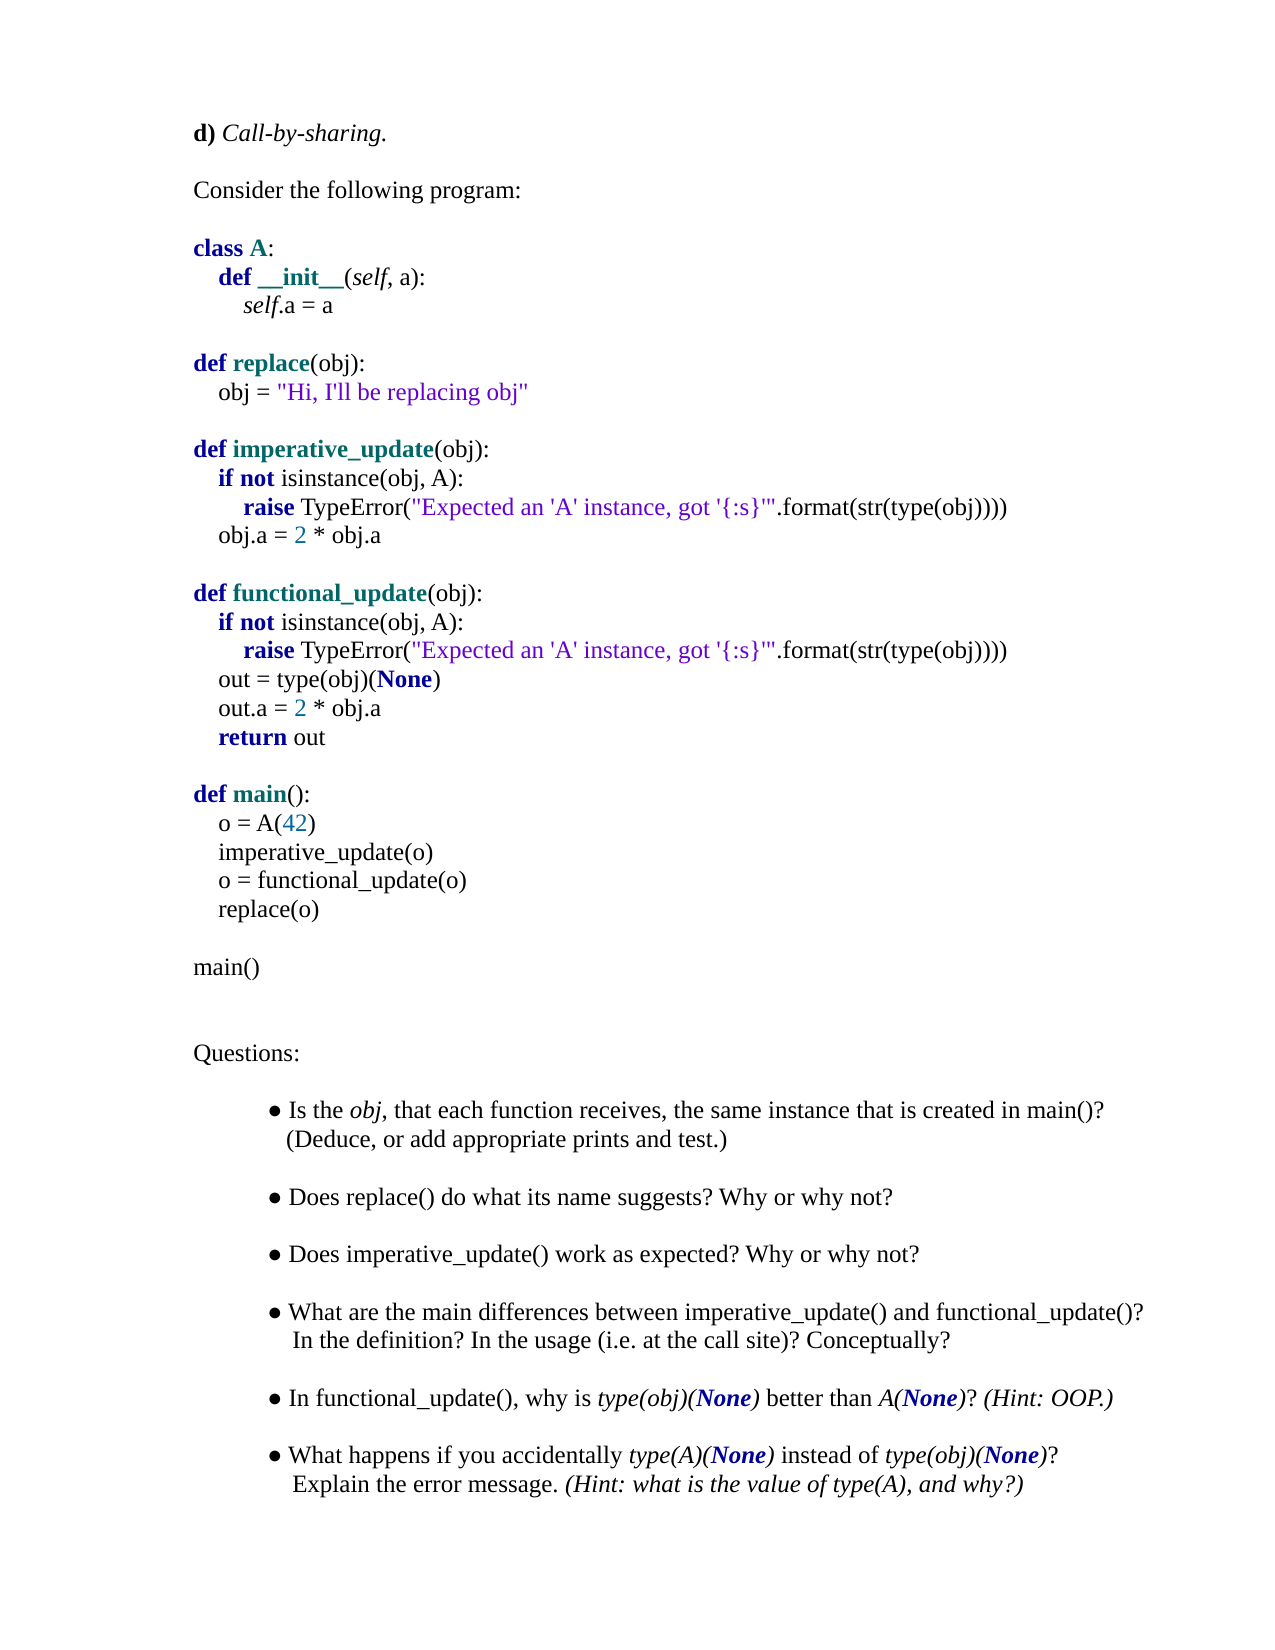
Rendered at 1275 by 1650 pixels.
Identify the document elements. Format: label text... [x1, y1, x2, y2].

list d) Call-by-sharing. Consider the following program: class A: def __init__(self, a): self.a = a def replace(obj): obj = "Hi, I'll be replacing obj" def imperative_update(obj): if not isinstance(obj, A): raise TypeError("Expected an 'A' instance, got '{:s}'".format(str(type(obj)))) obj.a = 2 * obj.a def functional_update(obj): if not isinstance(obj, A): raise TypeError("Expected an 'A' instance, got '{:s}'".format(str(type(obj)))) out = type(obj)(None) out.a = 2 * obj.a return out def main(): o = A(42) imperative_update(o) o = functional_update(o) replace(o) main() Questions: ● Is the obj, that each function receives, the same instance that is created in main()? (Deduce, or add appropriate prints and test.) ● Does replace() do what its name suggests? Why or why not? ● Does imperative_update() work as expected? Why or why not? ● What are the main differences between imperative_update() and functional_update()? In the definition? In the usage (i.e. at the call site)? Conceptually? ● In functional_update(), why is type(obj)(None) better than A(None)? (Hint: OOP.) ● What happens if you accidentally type(A)(None) instead of type(obj)(None)? Explain the error message. (Hint: what is the value of type(A), and why?) [156, 118, 1157, 1498]
